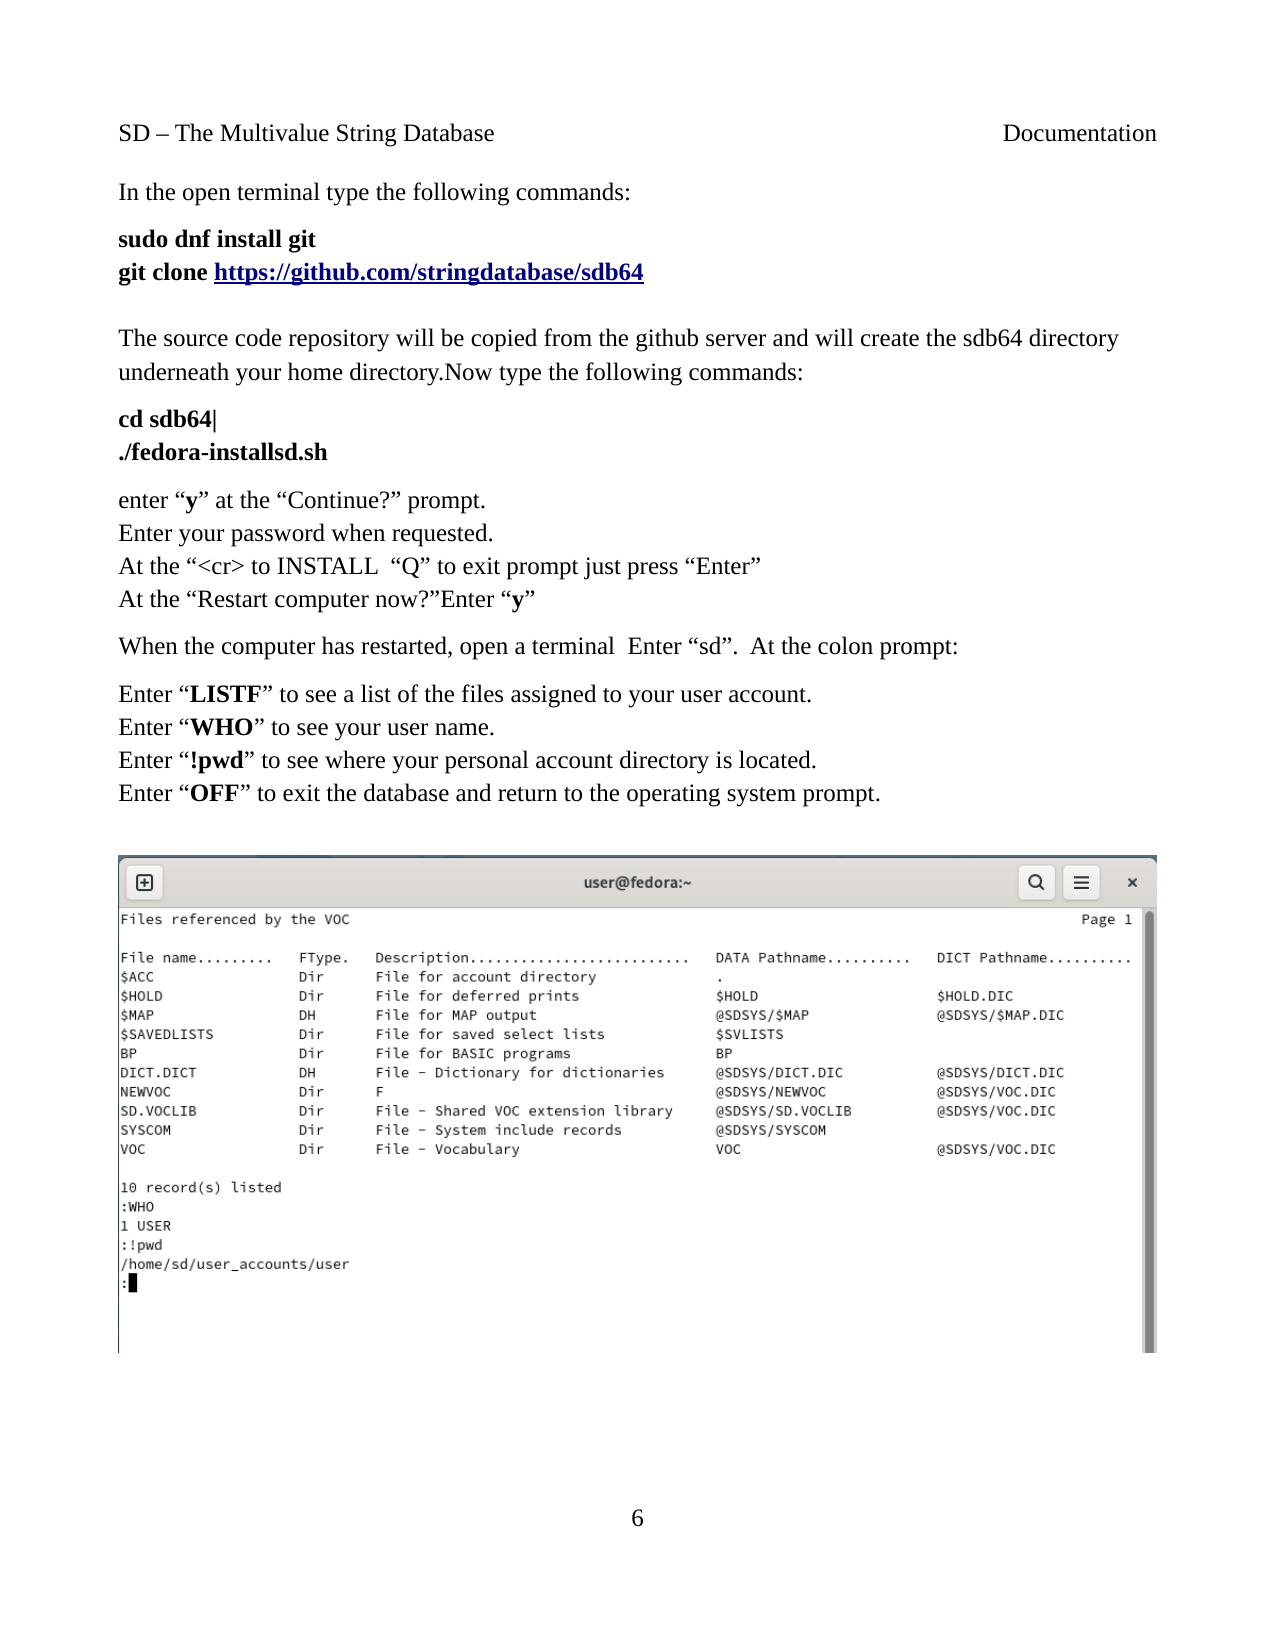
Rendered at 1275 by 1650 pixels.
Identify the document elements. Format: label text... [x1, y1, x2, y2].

text When the computer has restarted, open a terminal Enter “sd”. At the colon prompt: [118, 631, 1157, 660]
text Enter “LISTF” to see a list of the files assigned to your user account. Enter “WHO” to see your user name. Enter “!pwd” to see where your personal account directory is located. Enter “OFF” to exit the database and return to the operating system prompt. [118, 679, 1157, 807]
text enter “y” at the “Continue?” prompt. Enter your password when requested. At the “<cr> to INSTALL “Q” to exit prompt just press “Enter” At the “Restart computer now?”Enter “y” [118, 485, 1157, 613]
text cd sdb64| ./fedora-installsd.sh [118, 404, 1157, 466]
picture [118, 855, 1157, 1353]
text sudo dnf install git git clone https://github.com/stringdatabase/sdb64 The source code repository will be copied from the github server and will create the sdb64 directory underneath your home directory.Now type the following commands: [118, 224, 1157, 385]
text In the open terminal type the following commands: [118, 177, 1157, 206]
